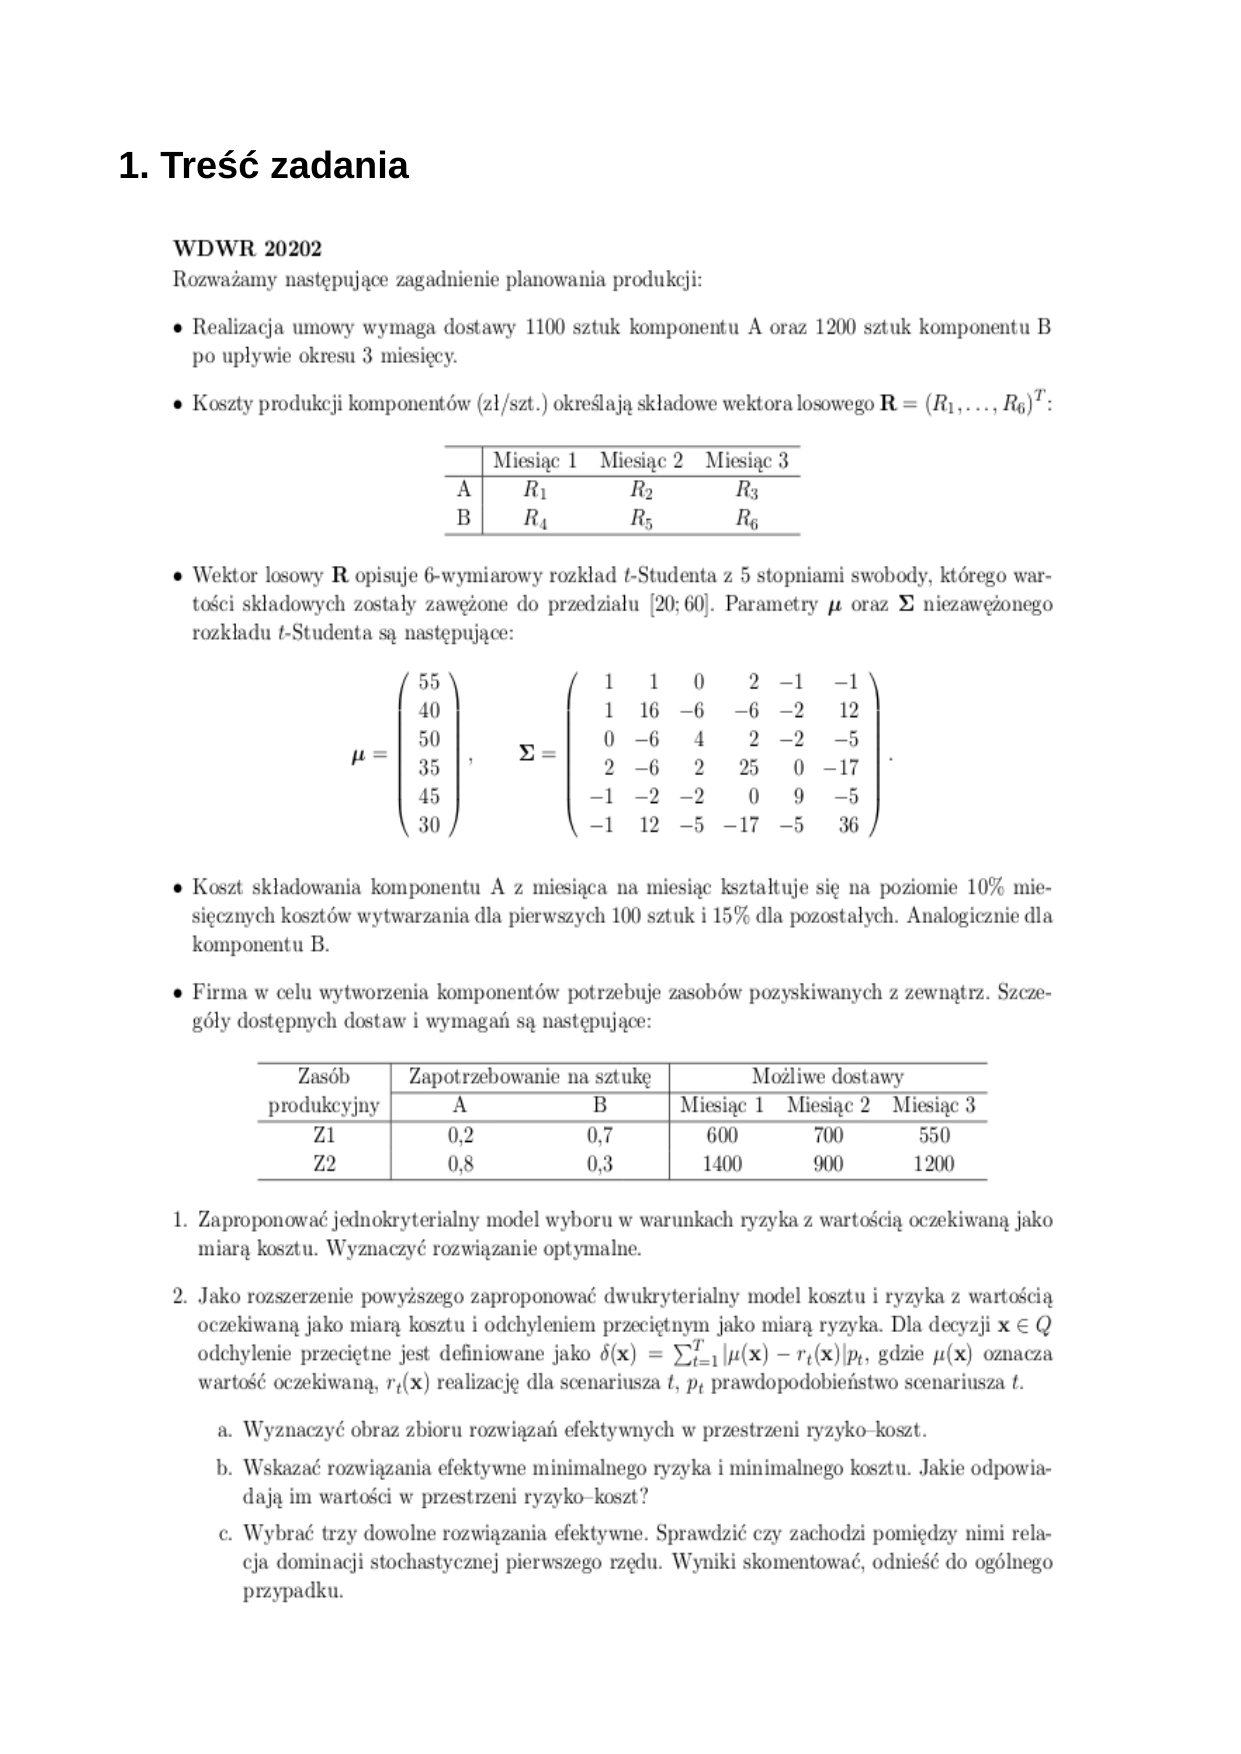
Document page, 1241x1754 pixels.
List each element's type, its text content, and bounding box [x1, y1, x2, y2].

picture [118, 199, 1123, 1620]
subtitle 1. Treść zadania [118, 143, 1122, 187]
